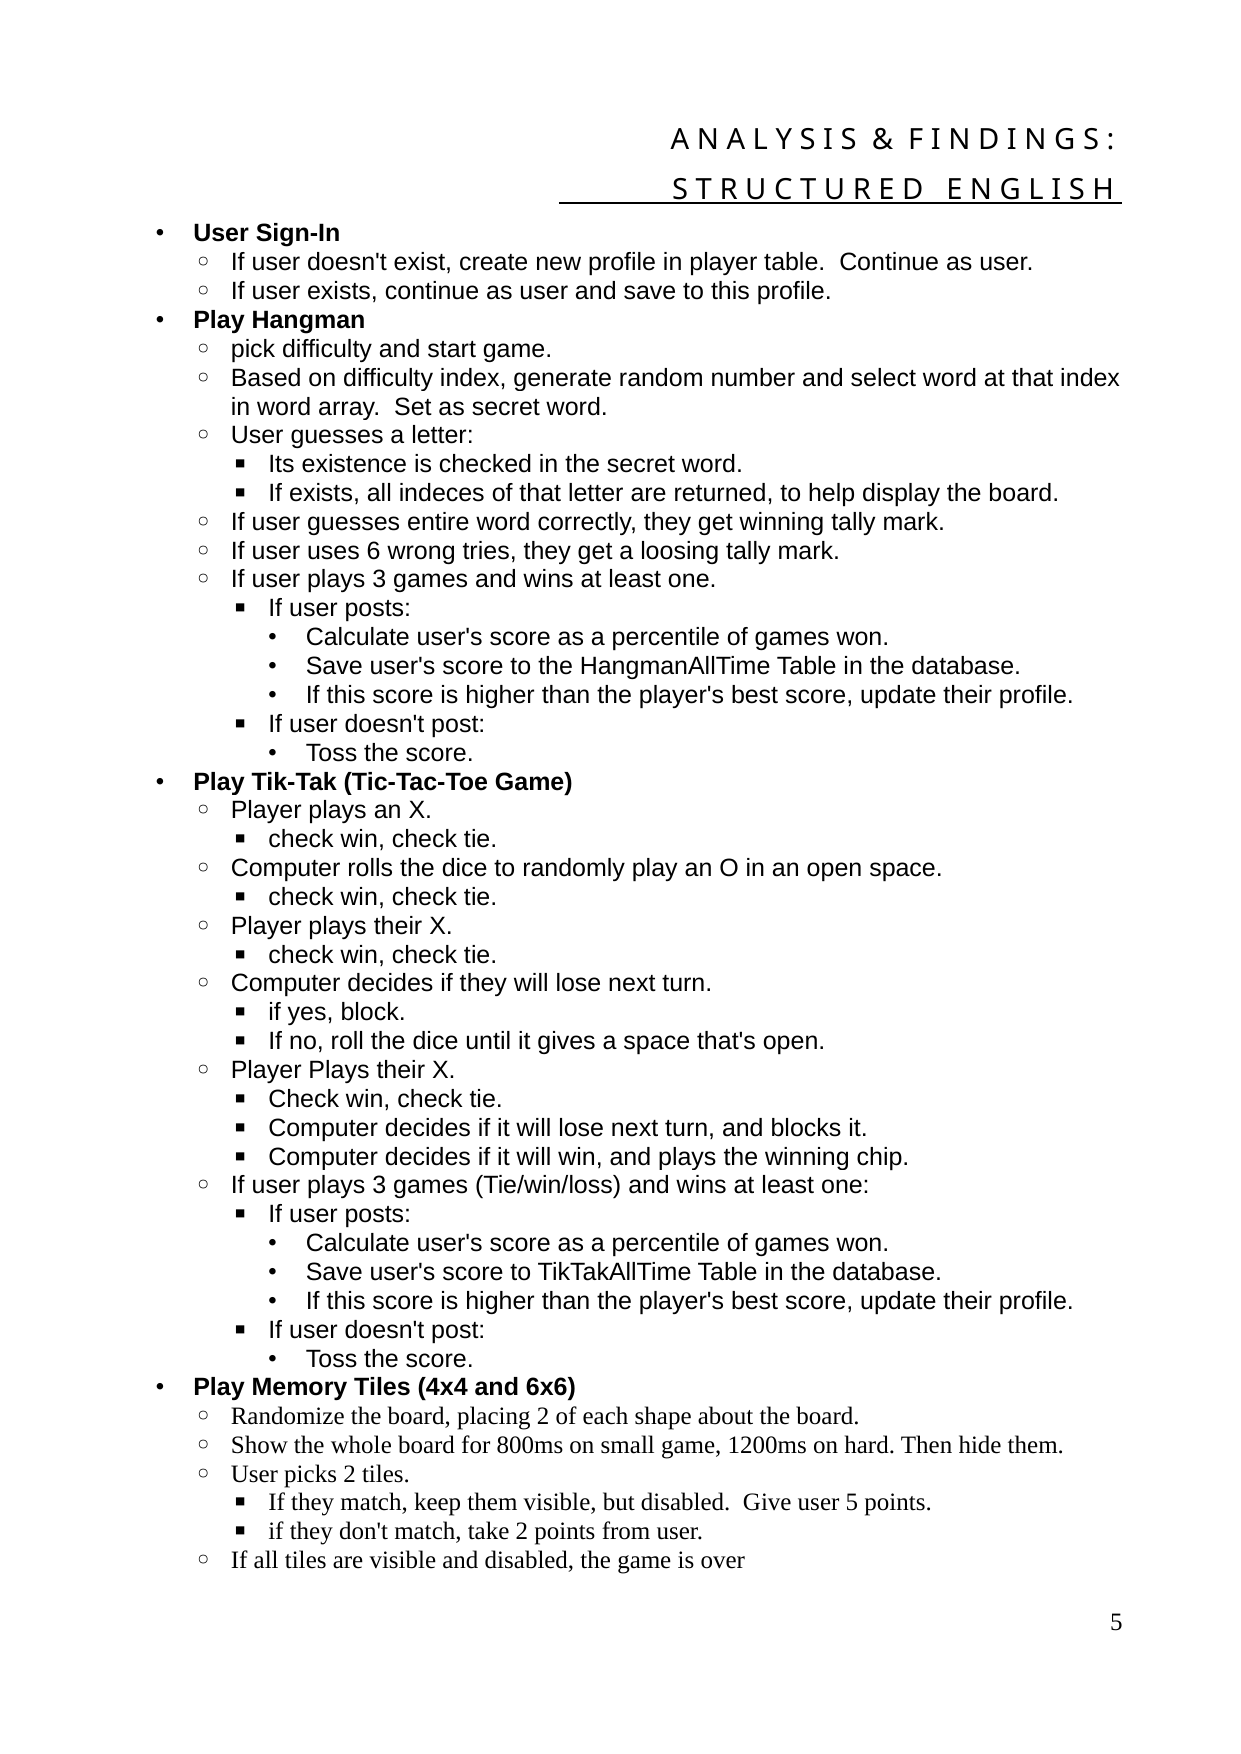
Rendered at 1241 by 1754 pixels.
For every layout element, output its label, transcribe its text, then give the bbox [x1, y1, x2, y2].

list if they don't match, take 2 points from user. [231, 1516, 1122, 1545]
text S T R U C T U R E D E N G L I S H [118, 168, 1122, 208]
list Randomize the board, placing 2 of each shape about the board. [193, 1401, 1122, 1430]
list If exists, all indeces of that letter are returned, to help display the board. [231, 478, 1122, 507]
list If all tiles are visible and disabled, the game is over [193, 1545, 1122, 1574]
list Player plays their X. [193, 911, 1122, 939]
list Play Memory Tiles (4x4 and 6x6) [156, 1372, 1122, 1401]
list User picks 2 tiles. [193, 1459, 1122, 1487]
list If user posts: [231, 1199, 1122, 1228]
list Based on difficulty index, generate random number and select word at that index in word array. Set as secret word. [193, 363, 1122, 420]
list If user doesn't post: [231, 709, 1122, 738]
text A N A L Y S I S & F I N D I N G S : [118, 118, 1122, 158]
list Player plays an X. [193, 795, 1122, 824]
list Save user's score to the HangmanAllTime Table in the database. [268, 651, 1122, 680]
list Toss the score. [268, 738, 1122, 766]
list If user uses 6 wrong tries, they get a loosing tally mark. [193, 536, 1122, 564]
list If no, roll the dice until it gives a space that's open. [231, 1026, 1122, 1055]
list Toss the score. [268, 1343, 1122, 1372]
list Player Plays their X. [193, 1055, 1122, 1084]
list Calculate user's score as a percentile of games won. [268, 622, 1122, 651]
list Play Tik-Tak (Tic-Tac-Toe Game) [156, 766, 1122, 795]
list If user guesses entire word correctly, they get winning tally mark. [193, 507, 1122, 536]
list If this score is higher than the player's best score, update their profile. [268, 680, 1122, 709]
list Calculate user's score as a percentile of games won. [268, 1228, 1122, 1257]
list If user doesn't post: [231, 1315, 1122, 1343]
list Its existence is checked in the secret word. [231, 449, 1122, 478]
list check win, check tie. [231, 882, 1122, 911]
list If user exists, continue as user and save to this profile. [193, 276, 1122, 305]
list Save user's score to TikTakAllTime Table in the database. [268, 1257, 1122, 1286]
list If user plays 3 games and wins at least one. [193, 564, 1122, 593]
list If user doesn't exist, create new profile in player table. Continue as user. [193, 247, 1122, 276]
list Computer decides if it will lose next turn, and blocks it. [231, 1113, 1122, 1142]
list User Sign-In [156, 218, 1122, 247]
list check win, check tie. [231, 824, 1122, 853]
list If they match, keep them visible, but disabled. Give user 5 points. [231, 1487, 1122, 1516]
list If user posts: [231, 593, 1122, 622]
list pick difficulty and start game. [193, 334, 1122, 363]
list User guesses a letter: [193, 420, 1122, 449]
list Check win, check tie. [231, 1084, 1122, 1113]
list If this score is higher than the player's best score, update their profile. [268, 1286, 1122, 1315]
list if yes, block. [231, 997, 1122, 1026]
list If user plays 3 games (Tie/win/loss) and wins at least one: [193, 1170, 1122, 1199]
list Show the whole board for 800ms on small game, 1200ms on hard. Then hide them. [193, 1430, 1122, 1459]
list Play Hangman [156, 305, 1122, 334]
list Computer decides if they will lose next turn. [193, 968, 1122, 997]
list Computer decides if it will win, and plays the winning chip. [231, 1142, 1122, 1170]
list check win, check tie. [231, 939, 1122, 968]
list Computer rolls the dice to randomly play an O in an open space. [193, 853, 1122, 882]
